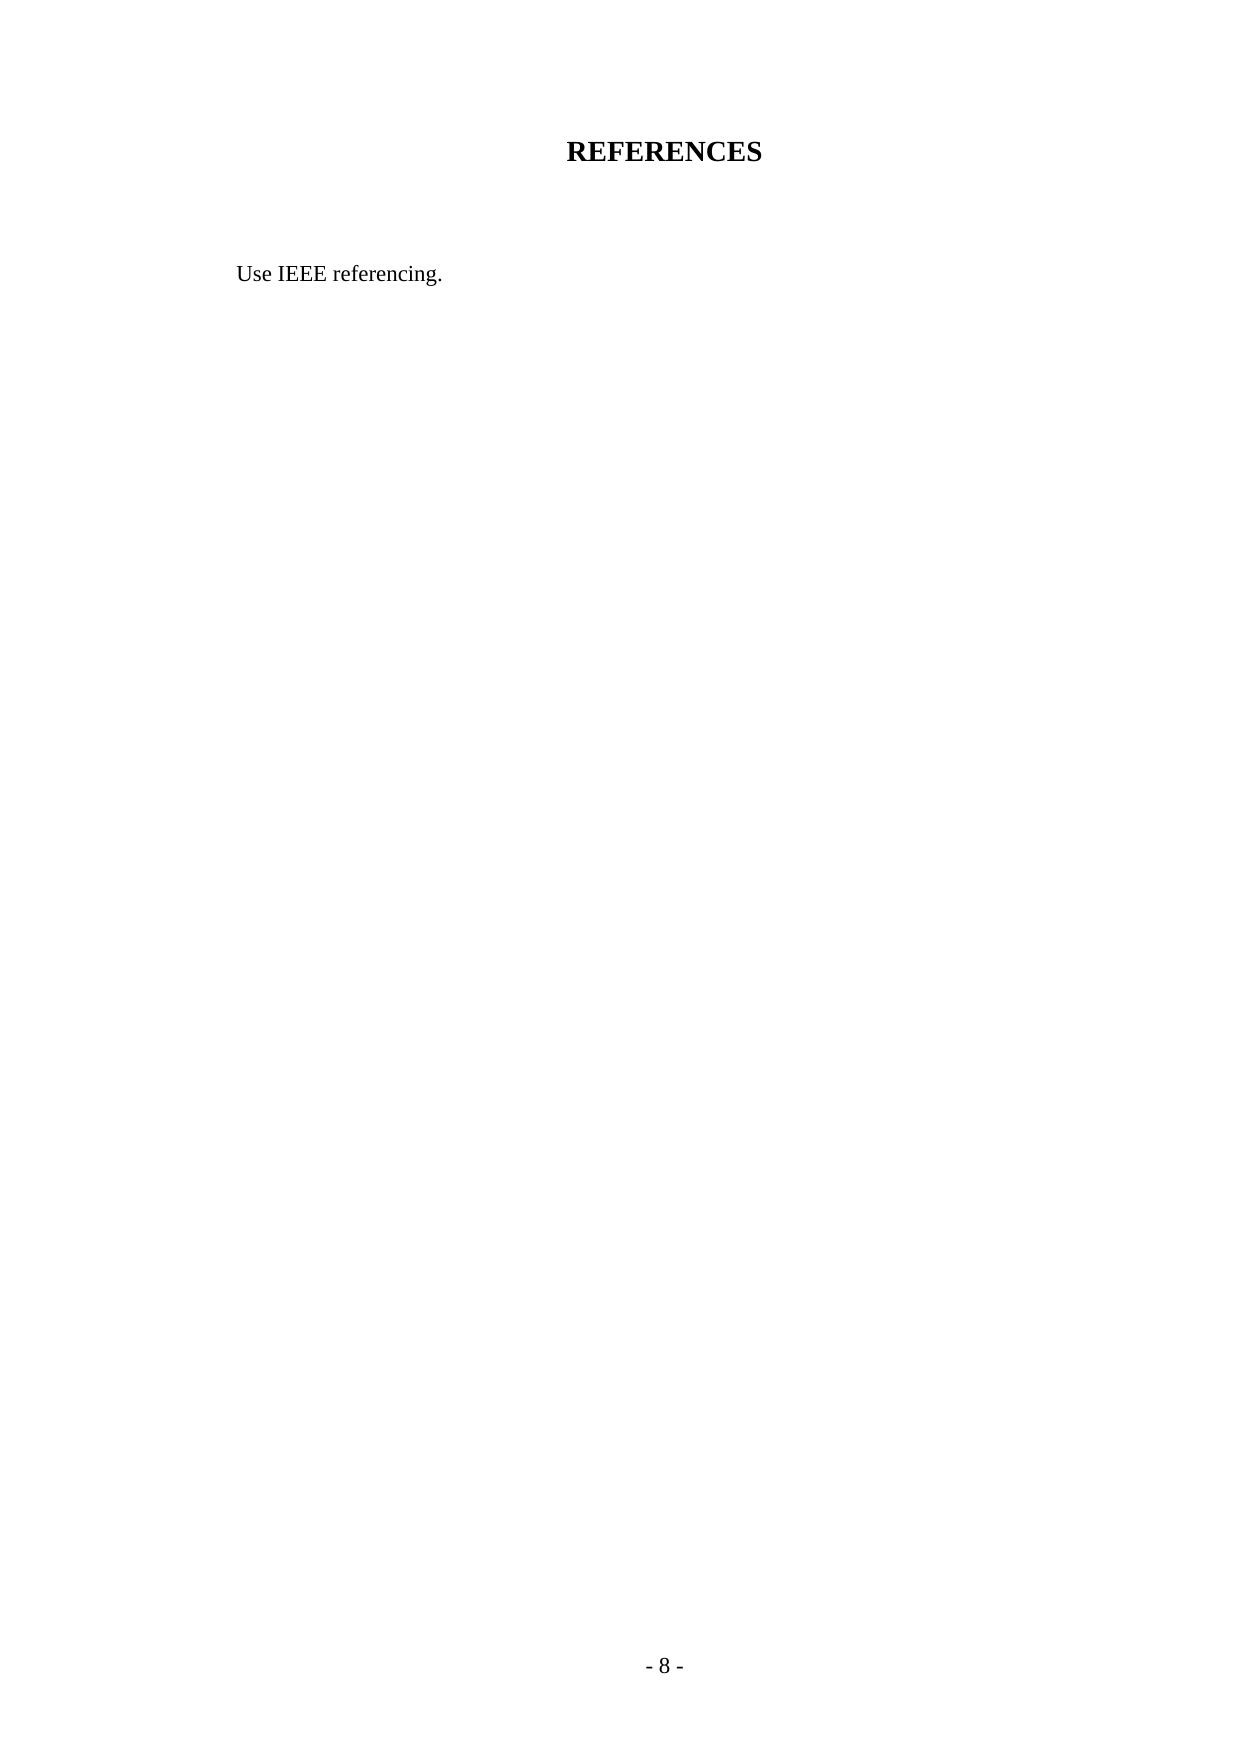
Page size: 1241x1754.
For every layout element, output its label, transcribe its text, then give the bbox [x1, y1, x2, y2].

text Use IEEE referencing. [236, 259, 1092, 286]
subtitle REFERENCES [236, 134, 1092, 167]
